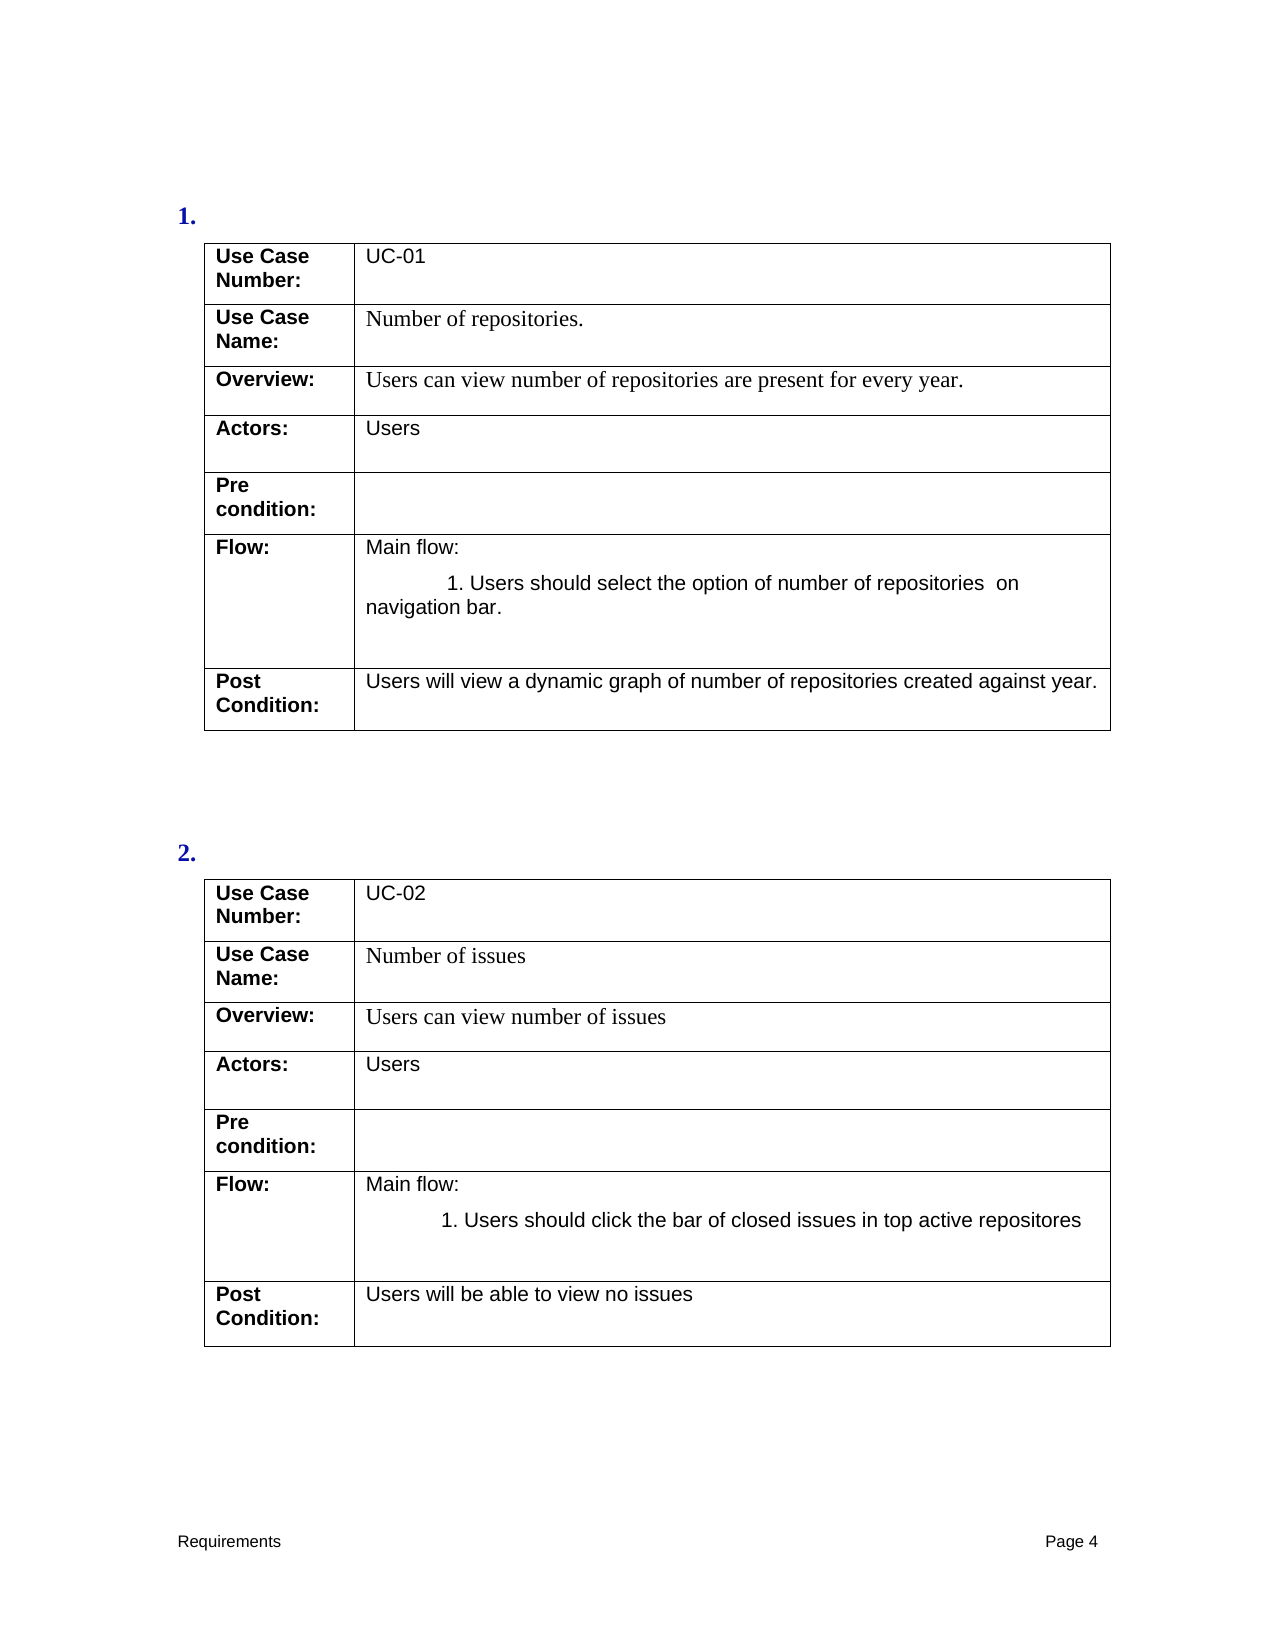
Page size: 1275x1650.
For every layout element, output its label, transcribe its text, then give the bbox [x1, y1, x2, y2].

table_cell Number of issues [355, 942, 1110, 1002]
table_header Use Case Number: [205, 880, 354, 941]
table_cell Flow: [205, 535, 354, 668]
table_cell Actors: [205, 1052, 354, 1109]
table_cell Flow: [205, 1172, 354, 1281]
text 1. [177, 201, 1098, 230]
table_cell Pre condition: [205, 473, 354, 534]
table_cell Users can view number of repositories are present for every year. [355, 367, 1110, 414]
text 2. [177, 838, 1098, 867]
table_cell [355, 473, 1110, 534]
table_cell Post Condition: [205, 1282, 354, 1346]
table_cell Users [355, 1052, 1110, 1109]
table_header UC-02 [355, 880, 1110, 941]
table_cell Use Case Name: [205, 942, 354, 1002]
table_cell Actors: [205, 416, 354, 472]
table_cell [355, 1110, 1110, 1171]
table_cell Users will be able to view no issues [355, 1282, 1110, 1346]
table_cell Users will view a dynamic graph of number of repositories created against year. [355, 669, 1110, 729]
table_header UC-01 [355, 244, 1110, 304]
table_header Use Case Number: [205, 244, 354, 304]
table_cell Main flow: 1. Users should click the bar of closed issues in top active repositores [355, 1172, 1110, 1281]
table_cell Overview: [205, 367, 354, 414]
table_cell Users can view number of issues [355, 1003, 1110, 1051]
table_cell Users [355, 416, 1110, 472]
table_cell Pre condition: [205, 1110, 354, 1171]
table_cell Use Case Name: [205, 305, 354, 366]
table_cell Number of repositories. [355, 305, 1110, 366]
table_cell Overview: [205, 1003, 354, 1051]
table_cell Main flow: 1. Users should select the option of number of repositories on navigation bar. [355, 535, 1110, 668]
table_cell Post Condition: [205, 669, 354, 729]
